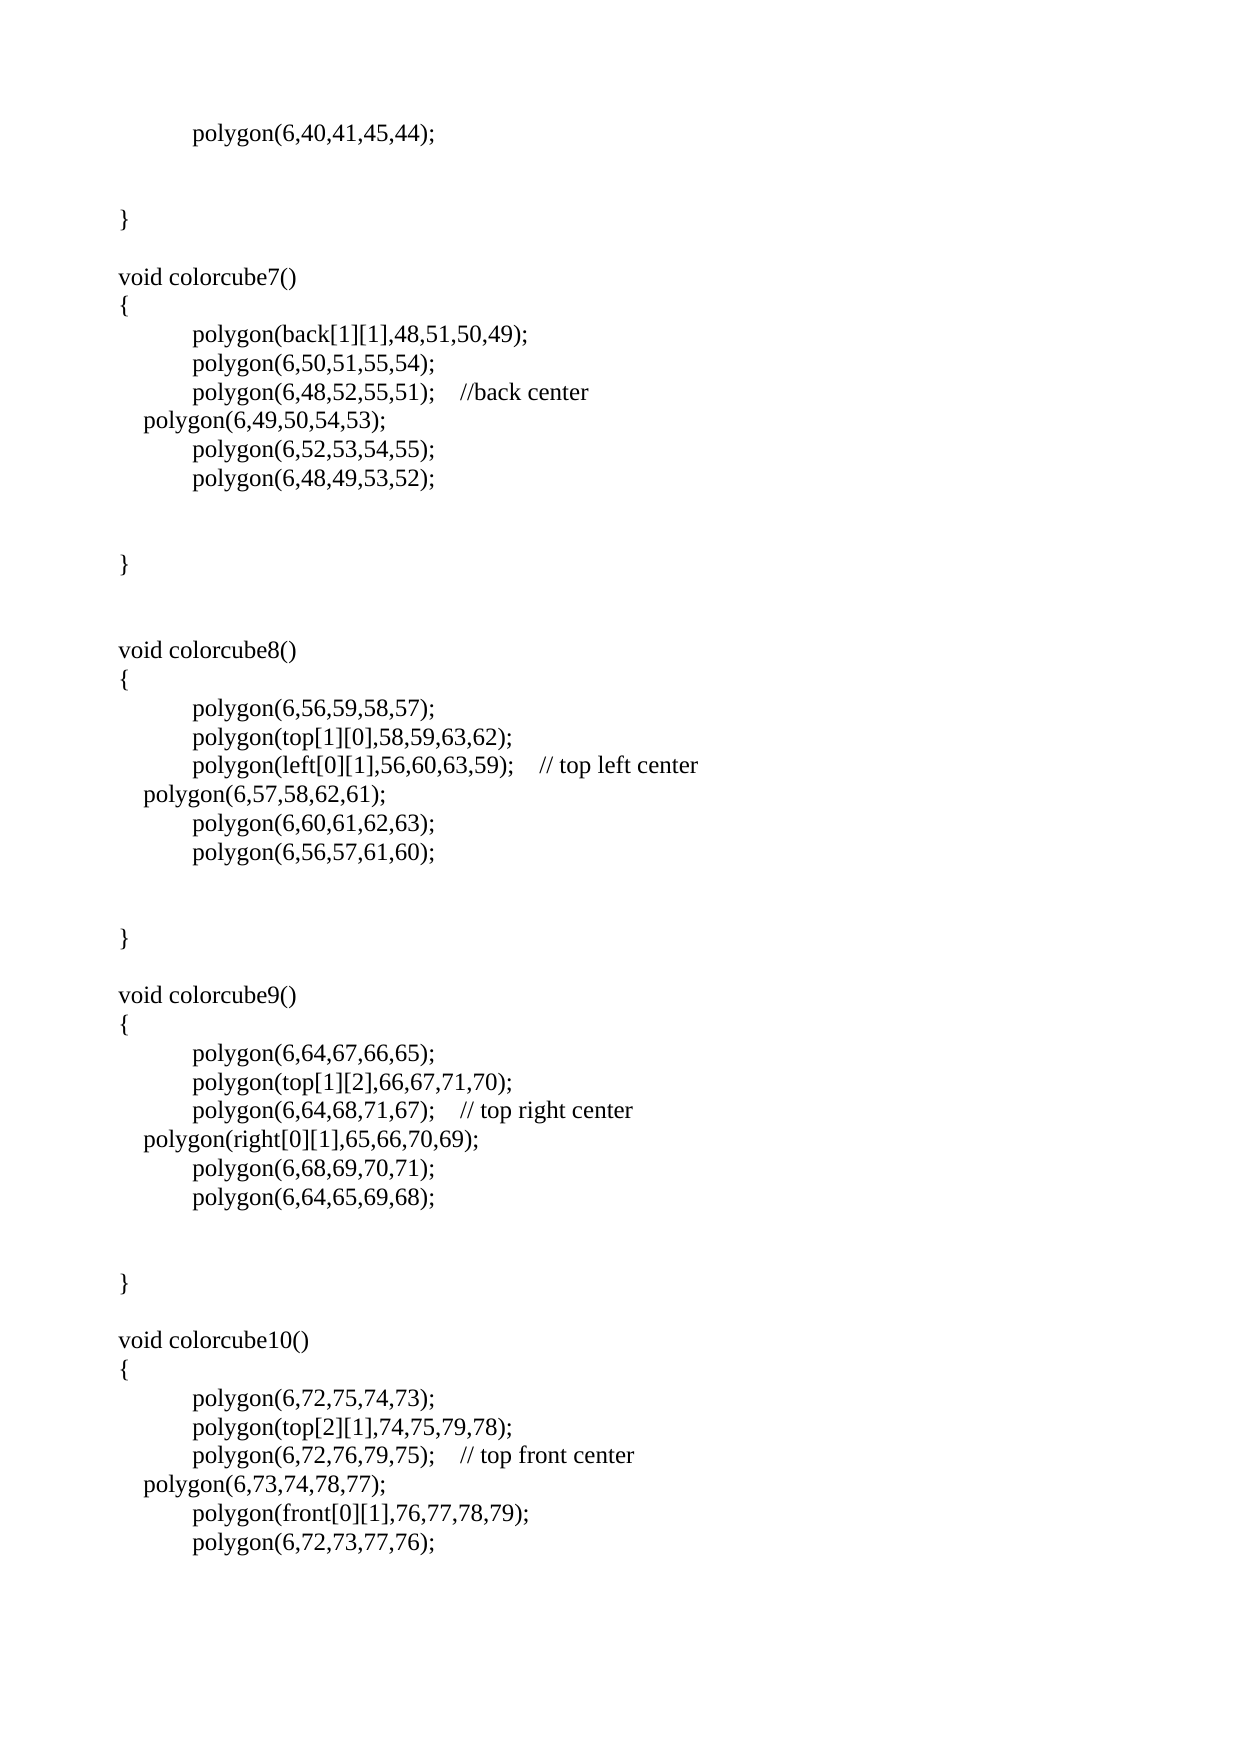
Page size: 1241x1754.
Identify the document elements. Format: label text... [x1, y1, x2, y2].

text polygon(6,50,51,55,54); [118, 348, 1122, 377]
text polygon(6,64,68,71,67); // top right center [118, 1096, 1122, 1124]
text polygon(top[1][0],58,59,63,62); [118, 722, 1122, 751]
text { [118, 1009, 1122, 1038]
text polygon(6,57,58,62,61); [118, 779, 1122, 808]
text polygon(right[0][1],65,66,70,69); [118, 1124, 1122, 1153]
text void colorcube7() [118, 262, 1122, 291]
text polygon(6,72,76,79,75); // top front center [118, 1441, 1122, 1469]
text polygon(6,64,67,66,65); [118, 1038, 1122, 1067]
text polygon(6,64,65,69,68); [118, 1182, 1122, 1211]
text polygon(6,56,59,58,57); [118, 693, 1122, 722]
text polygon(back[1][1],48,51,50,49); [118, 319, 1122, 348]
text } [118, 549, 1122, 578]
text polygon(6,52,53,54,55); [118, 434, 1122, 463]
text { [118, 291, 1122, 319]
text } [118, 923, 1122, 952]
text polygon(6,68,69,70,71); [118, 1153, 1122, 1182]
text polygon(6,72,73,77,76); [118, 1527, 1122, 1556]
text void colorcube8() [118, 636, 1122, 664]
text polygon(top[1][2],66,67,71,70); [118, 1067, 1122, 1096]
text polygon(6,48,49,53,52); [118, 463, 1122, 492]
text polygon(left[0][1],56,60,63,59); // top left center [118, 751, 1122, 779]
text polygon(6,72,75,74,73); [118, 1383, 1122, 1412]
text { [118, 664, 1122, 693]
text polygon(6,60,61,62,63); [118, 808, 1122, 837]
text polygon(6,73,74,78,77); [118, 1469, 1122, 1498]
text polygon(6,56,57,61,60); [118, 837, 1122, 866]
text polygon(6,48,52,55,51); //back center [118, 377, 1122, 406]
text { [118, 1354, 1122, 1383]
text } [118, 1268, 1122, 1297]
text polygon(6,40,41,45,44); [118, 118, 1122, 147]
text } [118, 204, 1122, 233]
text polygon(6,49,50,54,53); [118, 406, 1122, 434]
text void colorcube9() [118, 981, 1122, 1009]
text polygon(top[2][1],74,75,79,78); [118, 1412, 1122, 1441]
text polygon(front[0][1],76,77,78,79); [118, 1498, 1122, 1527]
text void colorcube10() [118, 1326, 1122, 1354]
